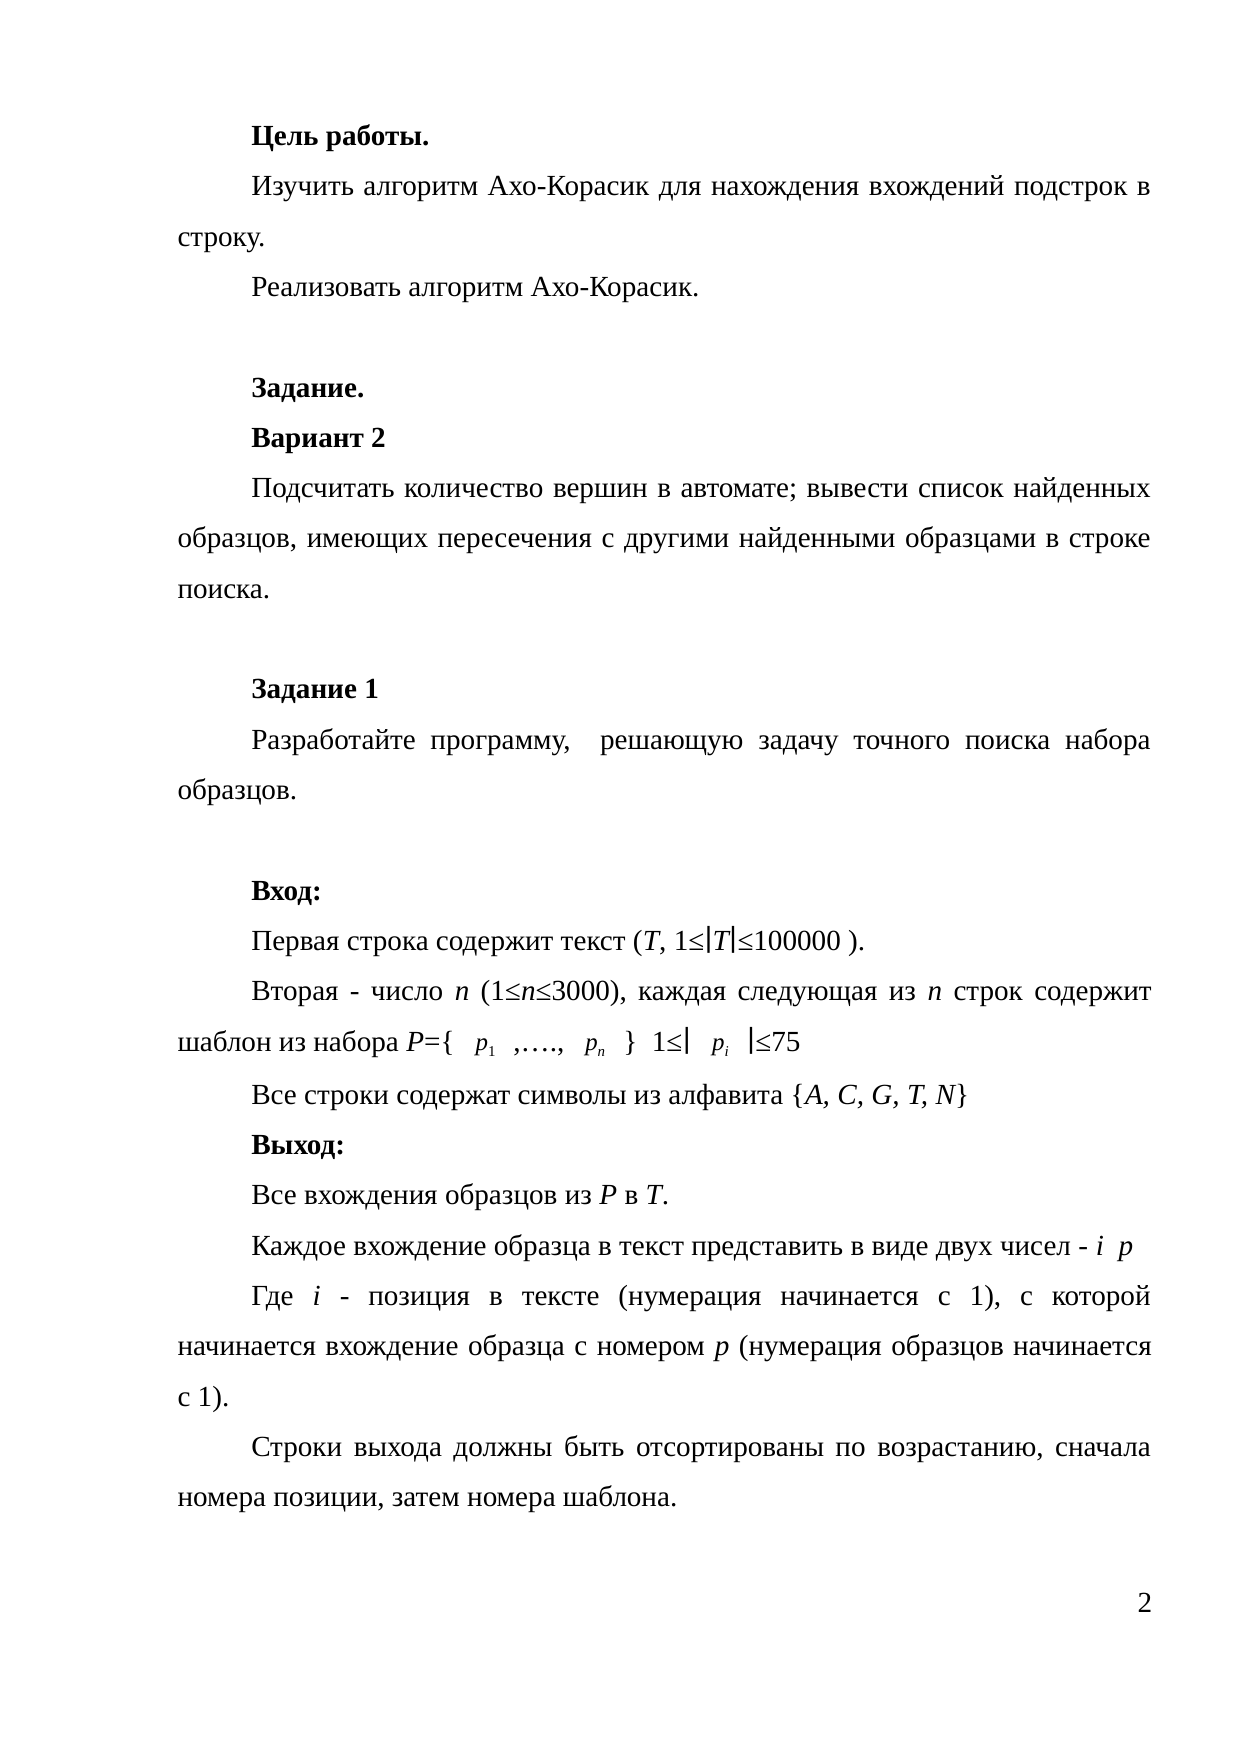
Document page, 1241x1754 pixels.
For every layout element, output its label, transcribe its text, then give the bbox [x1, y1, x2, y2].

text Задание 1 [177, 672, 1152, 705]
text Выход: [177, 1127, 1152, 1161]
text Строки выхода должны быть отсортированы по возрастанию, сначала номера позиции, затем номера шаблона. [177, 1429, 1152, 1513]
text Каждое вхождение образца в текст представить в виде двух чисел - i p [177, 1228, 1152, 1261]
text Разработайте программу, решающую задачу точного поиска набора образцов. [177, 722, 1152, 806]
subtitle Задание. [177, 370, 1152, 403]
text Все вхождения образцов из P в T. [177, 1177, 1152, 1211]
text Подсчитать количество вершин в автомате; вывести список найденных образцов, имеющих пересечения с другими найденными образцами в строке поиска. [177, 470, 1152, 604]
text Реализовать алгоритм Ахо-Корасик. [177, 269, 1152, 303]
text Изучить алгоритм Ахо-Корасик для нахождения вхождений подстрок в строку. [177, 168, 1152, 252]
text Все строки содержат символы из алфавита {A, C, G, T, N} [177, 1077, 1152, 1110]
text Вариант 2 [177, 420, 1152, 453]
text Первая строка содержит текст (T, 1≤∣T∣≤100000 ). [177, 923, 1152, 957]
text Где i - позиция в тексте (нумерация начинается с 1), с которой начинается вхождение образца с номером p (нумерация образцов начинается с 1). [177, 1278, 1152, 1412]
subtitle Цель работы. [177, 118, 1152, 152]
text Вход: [177, 873, 1152, 906]
text Вторая - число n (1≤n≤3000), каждая следующая из n строк содержит шаблон из набора P={,….,} 1≤∣∣≤75 [177, 973, 1152, 1060]
